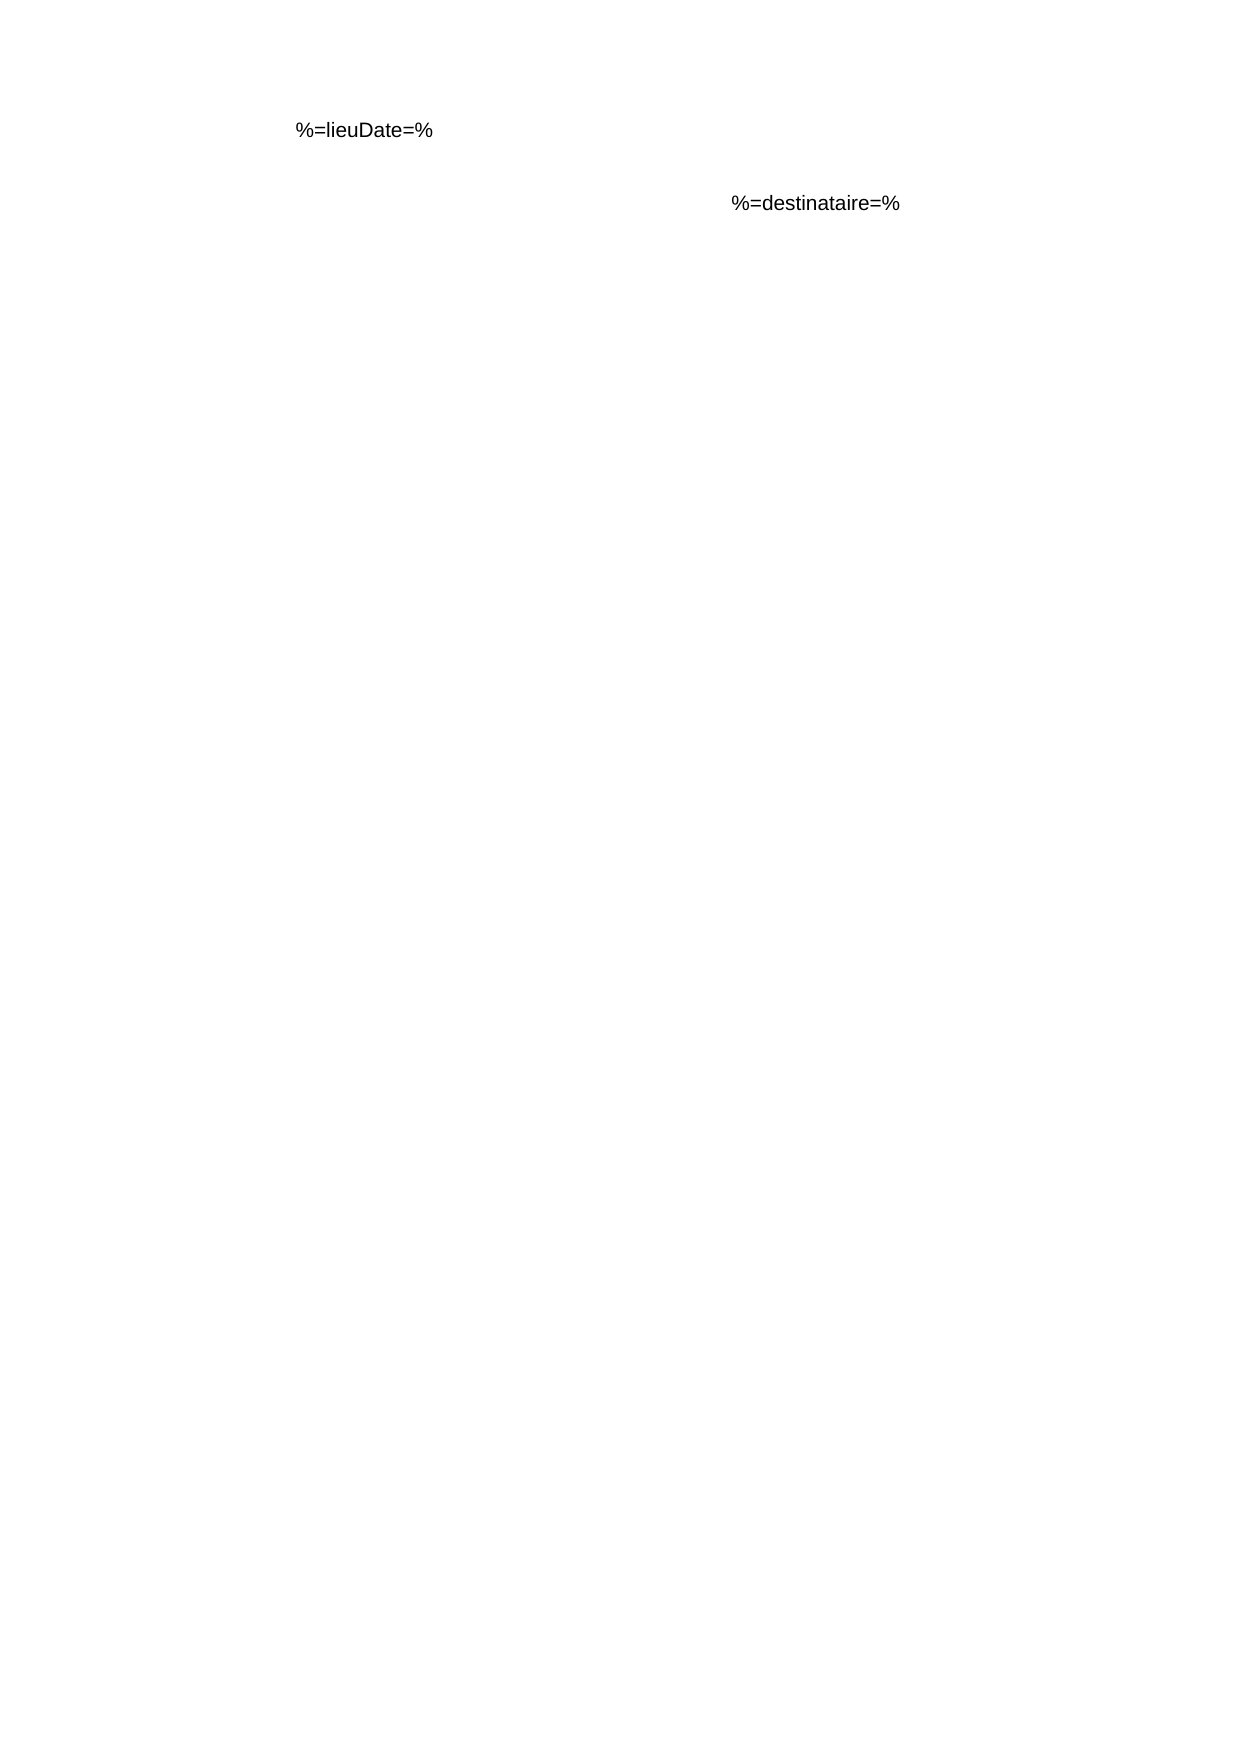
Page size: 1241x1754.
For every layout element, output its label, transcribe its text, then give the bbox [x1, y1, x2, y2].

table_header %=destinataire=% [731, 191, 1122, 227]
text %=lieuDate=% [295, 118, 1122, 142]
